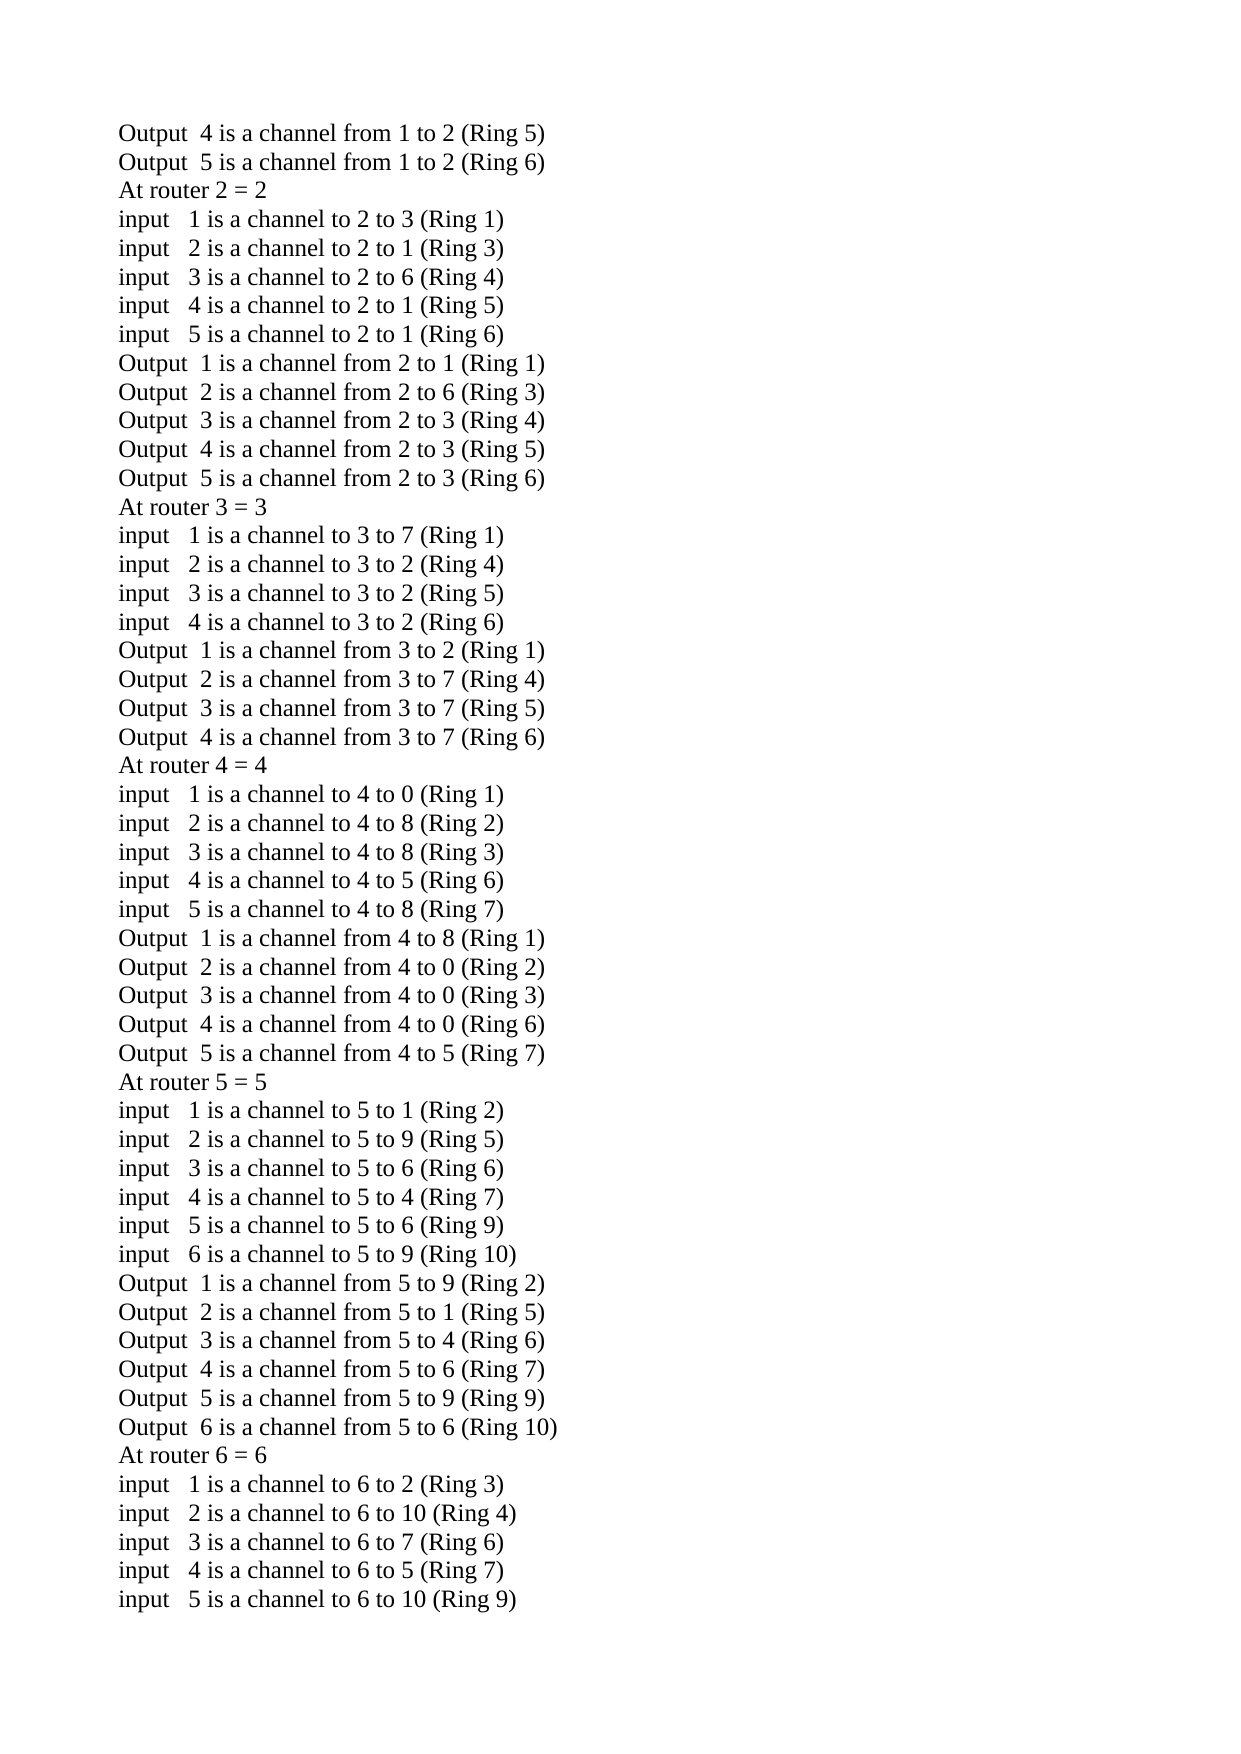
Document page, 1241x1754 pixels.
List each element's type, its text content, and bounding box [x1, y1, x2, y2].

text input 6 is a channel to 5 to 9 (Ring 10) [118, 1239, 1122, 1268]
text input 4 is a channel to 6 to 5 (Ring 7) [118, 1556, 1122, 1584]
text Output 3 is a channel from 2 to 3 (Ring 4) [118, 406, 1122, 434]
text input 2 is a channel to 4 to 8 (Ring 2) [118, 808, 1122, 837]
text Output 2 is a channel from 5 to 1 (Ring 5) [118, 1297, 1122, 1326]
text Output 4 is a channel from 1 to 2 (Ring 5) [118, 118, 1122, 147]
text input 5 is a channel to 2 to 1 (Ring 6) [118, 319, 1122, 348]
text Output 1 is a channel from 4 to 8 (Ring 1) [118, 923, 1122, 952]
text input 1 is a channel to 3 to 7 (Ring 1) [118, 521, 1122, 549]
text Output 3 is a channel from 4 to 0 (Ring 3) [118, 981, 1122, 1009]
text input 2 is a channel to 3 to 2 (Ring 4) [118, 549, 1122, 578]
text input 1 is a channel to 5 to 1 (Ring 2) [118, 1096, 1122, 1124]
text Output 2 is a channel from 3 to 7 (Ring 4) [118, 664, 1122, 693]
text At router 6 = 6 [118, 1441, 1122, 1469]
text Output 4 is a channel from 4 to 0 (Ring 6) [118, 1009, 1122, 1038]
text input 2 is a channel to 5 to 9 (Ring 5) [118, 1124, 1122, 1153]
text At router 3 = 3 [118, 492, 1122, 521]
text Output 1 is a channel from 3 to 2 (Ring 1) [118, 636, 1122, 664]
text input 3 is a channel to 2 to 6 (Ring 4) [118, 262, 1122, 291]
text input 1 is a channel to 2 to 3 (Ring 1) [118, 204, 1122, 233]
text input 1 is a channel to 4 to 0 (Ring 1) [118, 779, 1122, 808]
text Output 3 is a channel from 3 to 7 (Ring 5) [118, 693, 1122, 722]
text input 3 is a channel to 3 to 2 (Ring 5) [118, 578, 1122, 607]
text At router 5 = 5 [118, 1067, 1122, 1096]
text input 3 is a channel to 4 to 8 (Ring 3) [118, 837, 1122, 866]
text Output 3 is a channel from 5 to 4 (Ring 6) [118, 1326, 1122, 1354]
text Output 5 is a channel from 4 to 5 (Ring 7) [118, 1038, 1122, 1067]
text Output 1 is a channel from 5 to 9 (Ring 2) [118, 1268, 1122, 1297]
text At router 2 = 2 [118, 176, 1122, 204]
text Output 4 is a channel from 2 to 3 (Ring 5) [118, 434, 1122, 463]
text input 3 is a channel to 5 to 6 (Ring 6) [118, 1153, 1122, 1182]
text Output 5 is a channel from 1 to 2 (Ring 6) [118, 147, 1122, 176]
text input 4 is a channel to 2 to 1 (Ring 5) [118, 291, 1122, 319]
text input 4 is a channel to 3 to 2 (Ring 6) [118, 607, 1122, 636]
text input 5 is a channel to 4 to 8 (Ring 7) [118, 894, 1122, 923]
text At router 4 = 4 [118, 751, 1122, 779]
text input 4 is a channel to 5 to 4 (Ring 7) [118, 1182, 1122, 1211]
text Output 2 is a channel from 2 to 6 (Ring 3) [118, 377, 1122, 406]
text Output 6 is a channel from 5 to 6 (Ring 10) [118, 1412, 1122, 1441]
text input 3 is a channel to 6 to 7 (Ring 6) [118, 1527, 1122, 1556]
text input 2 is a channel to 2 to 1 (Ring 3) [118, 233, 1122, 262]
text input 2 is a channel to 6 to 10 (Ring 4) [118, 1498, 1122, 1527]
text input 4 is a channel to 4 to 5 (Ring 6) [118, 866, 1122, 894]
text Output 2 is a channel from 4 to 0 (Ring 2) [118, 952, 1122, 981]
text input 1 is a channel to 6 to 2 (Ring 3) [118, 1469, 1122, 1498]
text input 5 is a channel to 6 to 10 (Ring 9) [118, 1584, 1122, 1613]
text Output 5 is a channel from 2 to 3 (Ring 6) [118, 463, 1122, 492]
text input 5 is a channel to 5 to 6 (Ring 9) [118, 1211, 1122, 1239]
text Output 4 is a channel from 5 to 6 (Ring 7) [118, 1354, 1122, 1383]
text Output 1 is a channel from 2 to 1 (Ring 1) [118, 348, 1122, 377]
text Output 4 is a channel from 3 to 7 (Ring 6) [118, 722, 1122, 751]
text Output 5 is a channel from 5 to 9 (Ring 9) [118, 1383, 1122, 1412]
